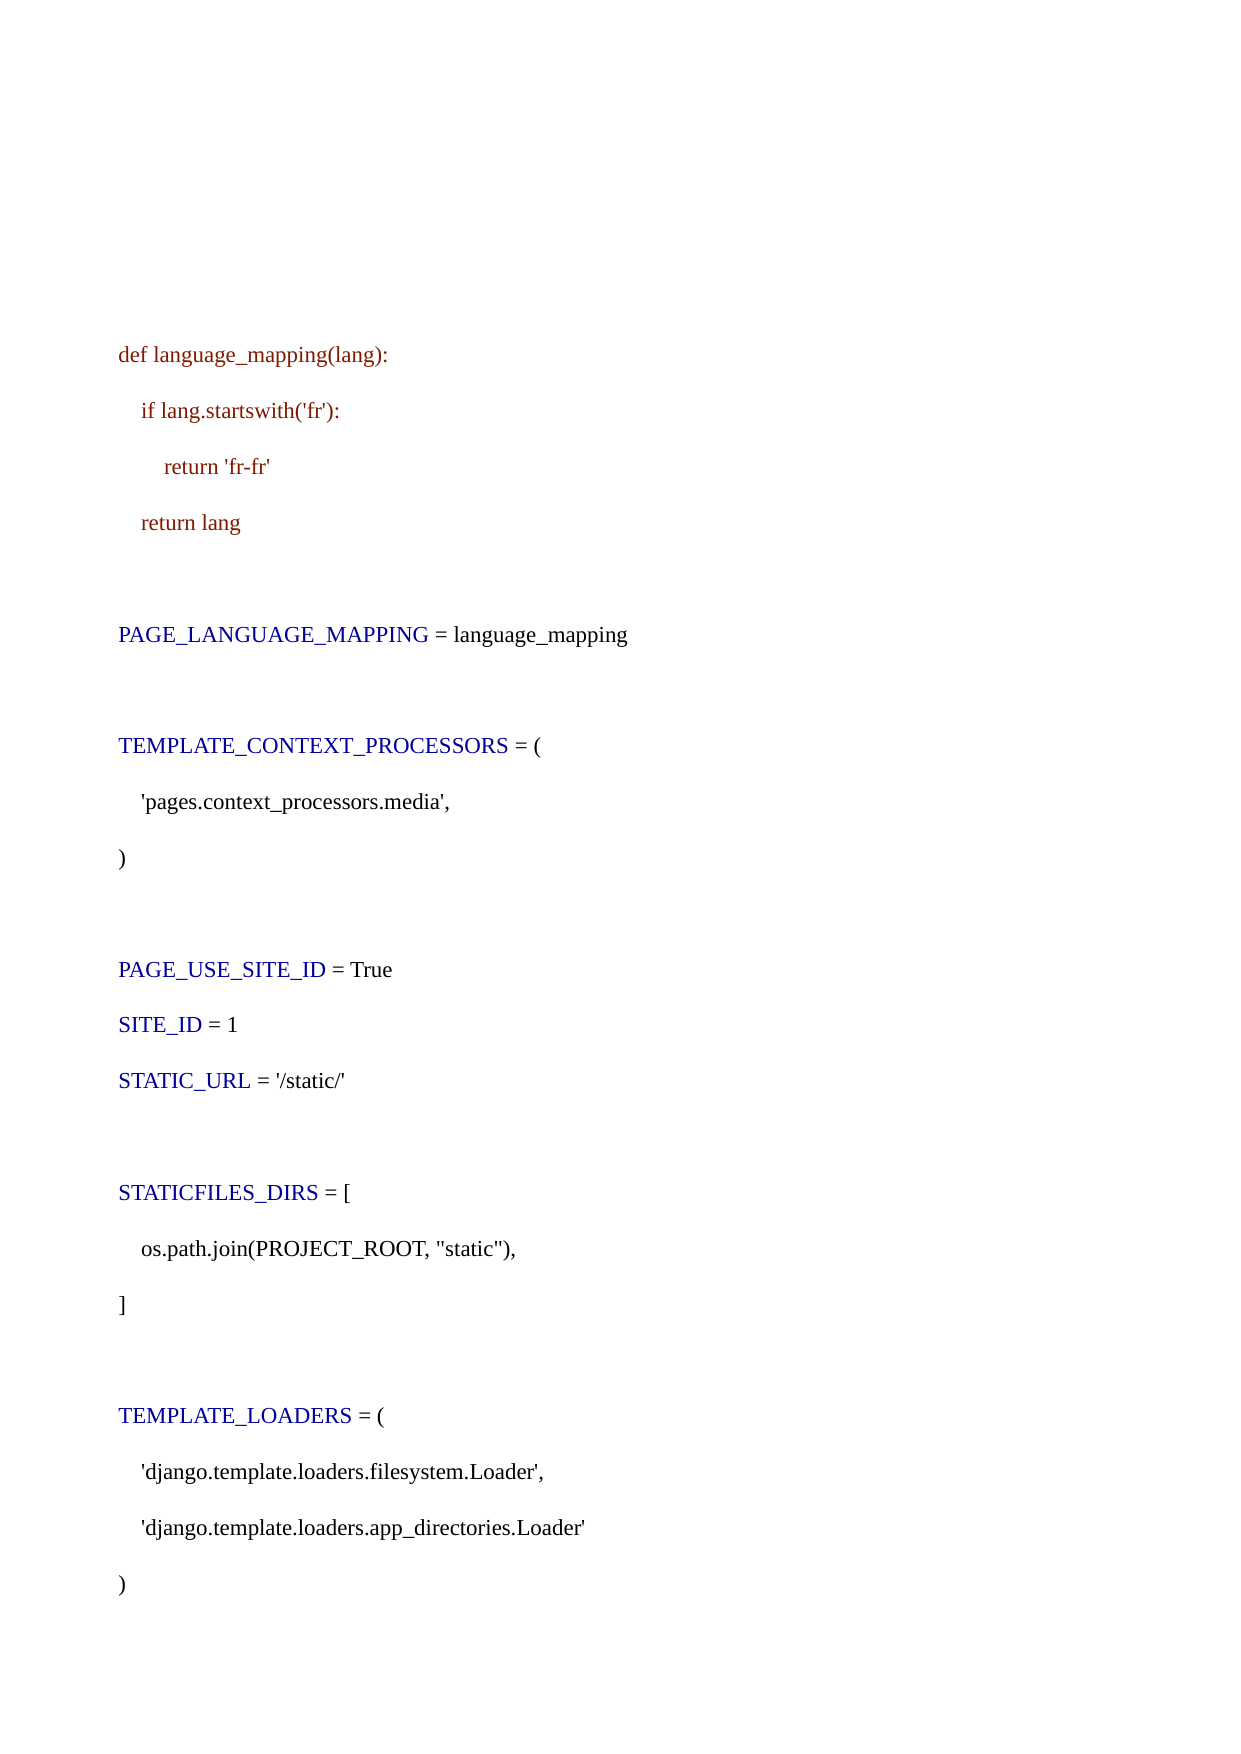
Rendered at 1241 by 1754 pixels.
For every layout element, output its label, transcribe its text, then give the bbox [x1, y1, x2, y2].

text ) [118, 844, 1122, 870]
text 'django.template.loaders.app_directories.Loader' [118, 1514, 1122, 1540]
text os.path.join(PROJECT_ROOT, "static"), [118, 1235, 1122, 1261]
text STATICFILES_DIRS = [ [118, 1179, 1122, 1205]
text return lang [118, 509, 1122, 535]
text ) [118, 1570, 1122, 1596]
text 'django.template.loaders.filesystem.Loader', [118, 1458, 1122, 1484]
text def language_mapping(lang): [118, 341, 1122, 368]
text STATIC_URL = '/static/' [118, 1067, 1122, 1094]
text TEMPLATE_LOADERS = ( [118, 1402, 1122, 1429]
text SITE_ID = 1 [118, 1011, 1122, 1038]
text ] [118, 1291, 1122, 1317]
text PAGE_USE_SITE_ID = True [118, 956, 1122, 982]
text PAGE_LANGUAGE_MAPPING = language_mapping [118, 621, 1122, 647]
text if lang.startswith('fr'): [118, 397, 1122, 424]
text return 'fr-fr' [118, 453, 1122, 479]
text 'pages.context_processors.media', [118, 788, 1122, 814]
text TEMPLATE_CONTEXT_PROCESSORS = ( [118, 732, 1122, 759]
